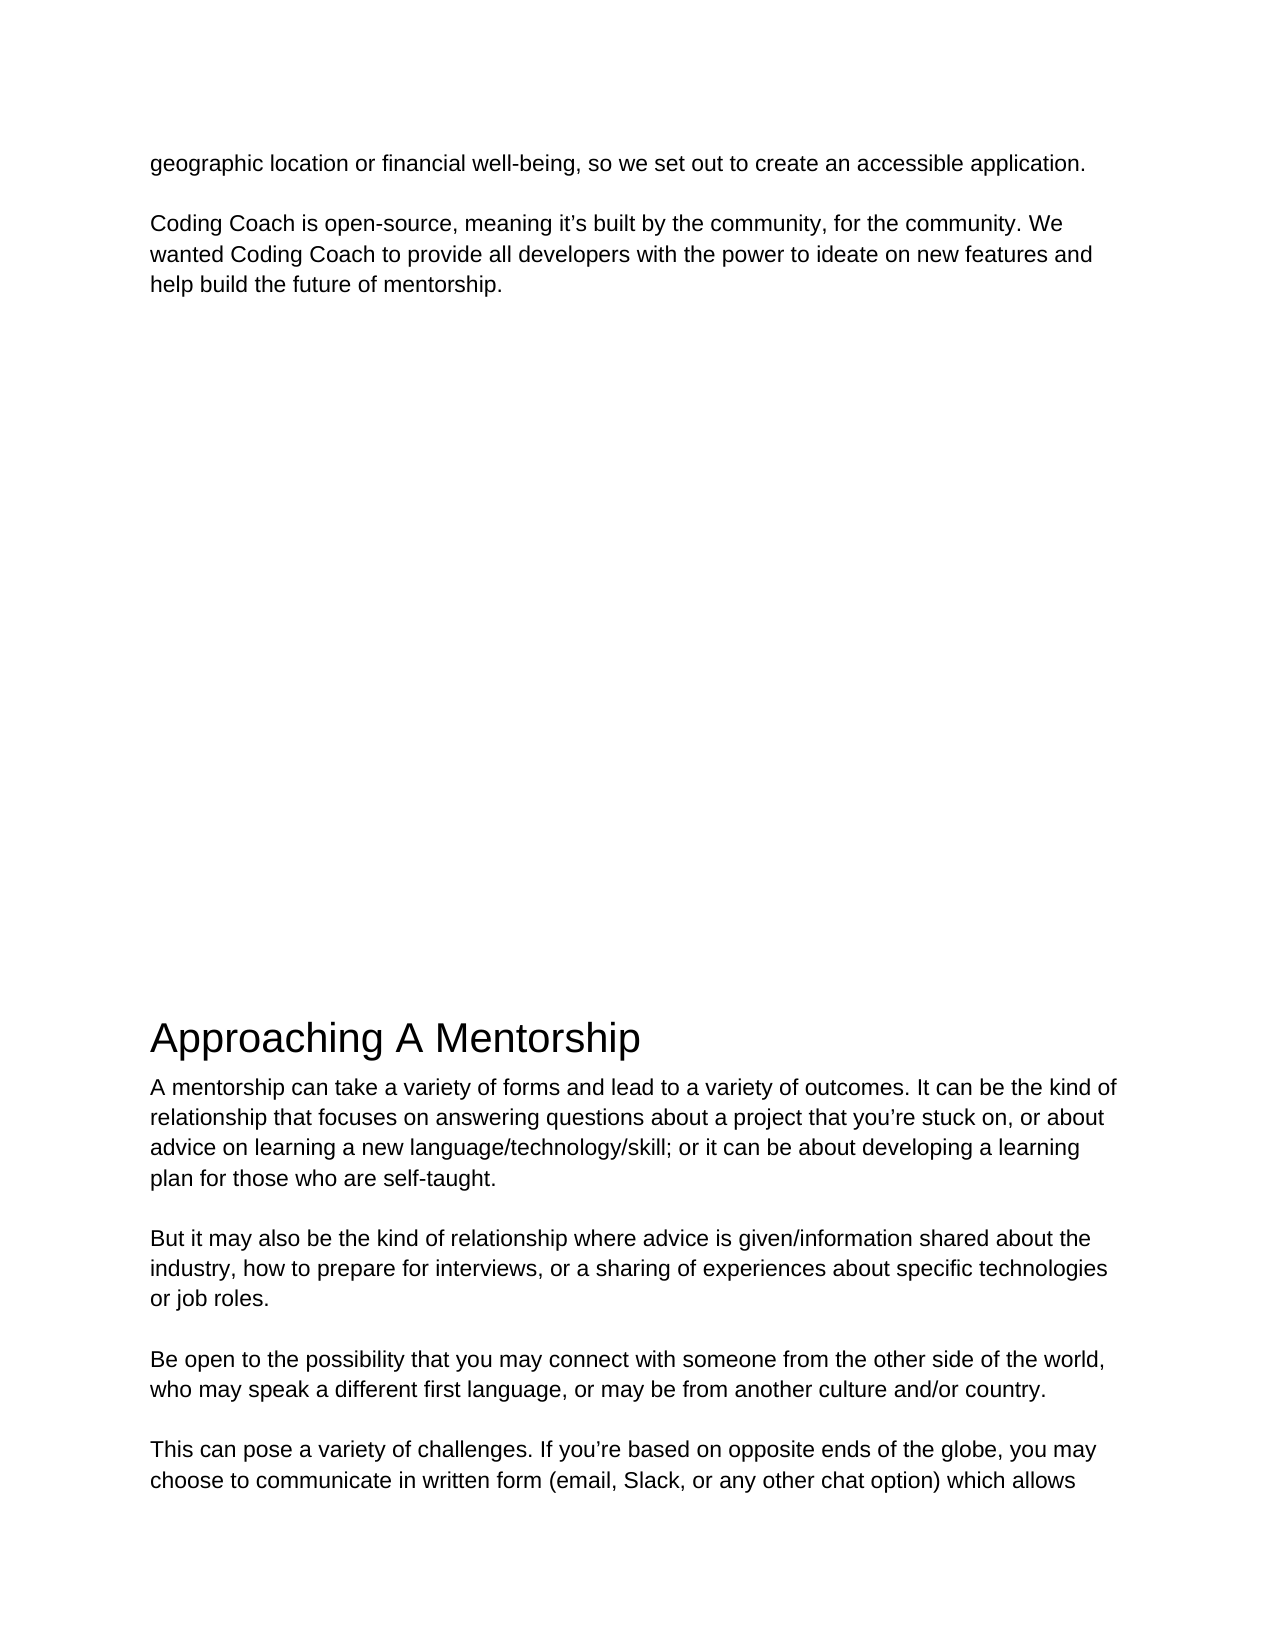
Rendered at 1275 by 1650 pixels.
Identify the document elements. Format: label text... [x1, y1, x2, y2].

text A mentorship can take a variety of forms and lead to a variety of outcomes. It can be the kind of relationship that focuses on answering questions about a project that you’re stuck on, or about advice on learning a new language/technology/skill; or it can be about developing a learning plan for those who are self-taught. [150, 1074, 1125, 1191]
subtitle Approaching A Mentorship [150, 1013, 1125, 1061]
text Coding Coach is open-source, meaning it’s built by the community, for the community. We wanted Coding Coach to provide all developers with the power to ideate on new features and help build the future of mentorship. [150, 210, 1125, 297]
text Be open to the possibility that you may connect with someone from the other side of the world, who may speak a different first language, or may be from another culture and/or country. [150, 1346, 1125, 1402]
text This can pose a variety of challenges. If you’re based on opposite ends of the globe, you may choose to communicate in written form (email, Slack, or any other chat option) which allows [150, 1436, 1125, 1493]
text But it may also be the kind of relationship where advice is given/information shared about the industry, how to prepare for interviews, or a sharing of experiences about specific technologies or job roles. [150, 1225, 1125, 1312]
text geographic location or financial well-being, so we set out to create an accessible application. [150, 150, 1125, 176]
